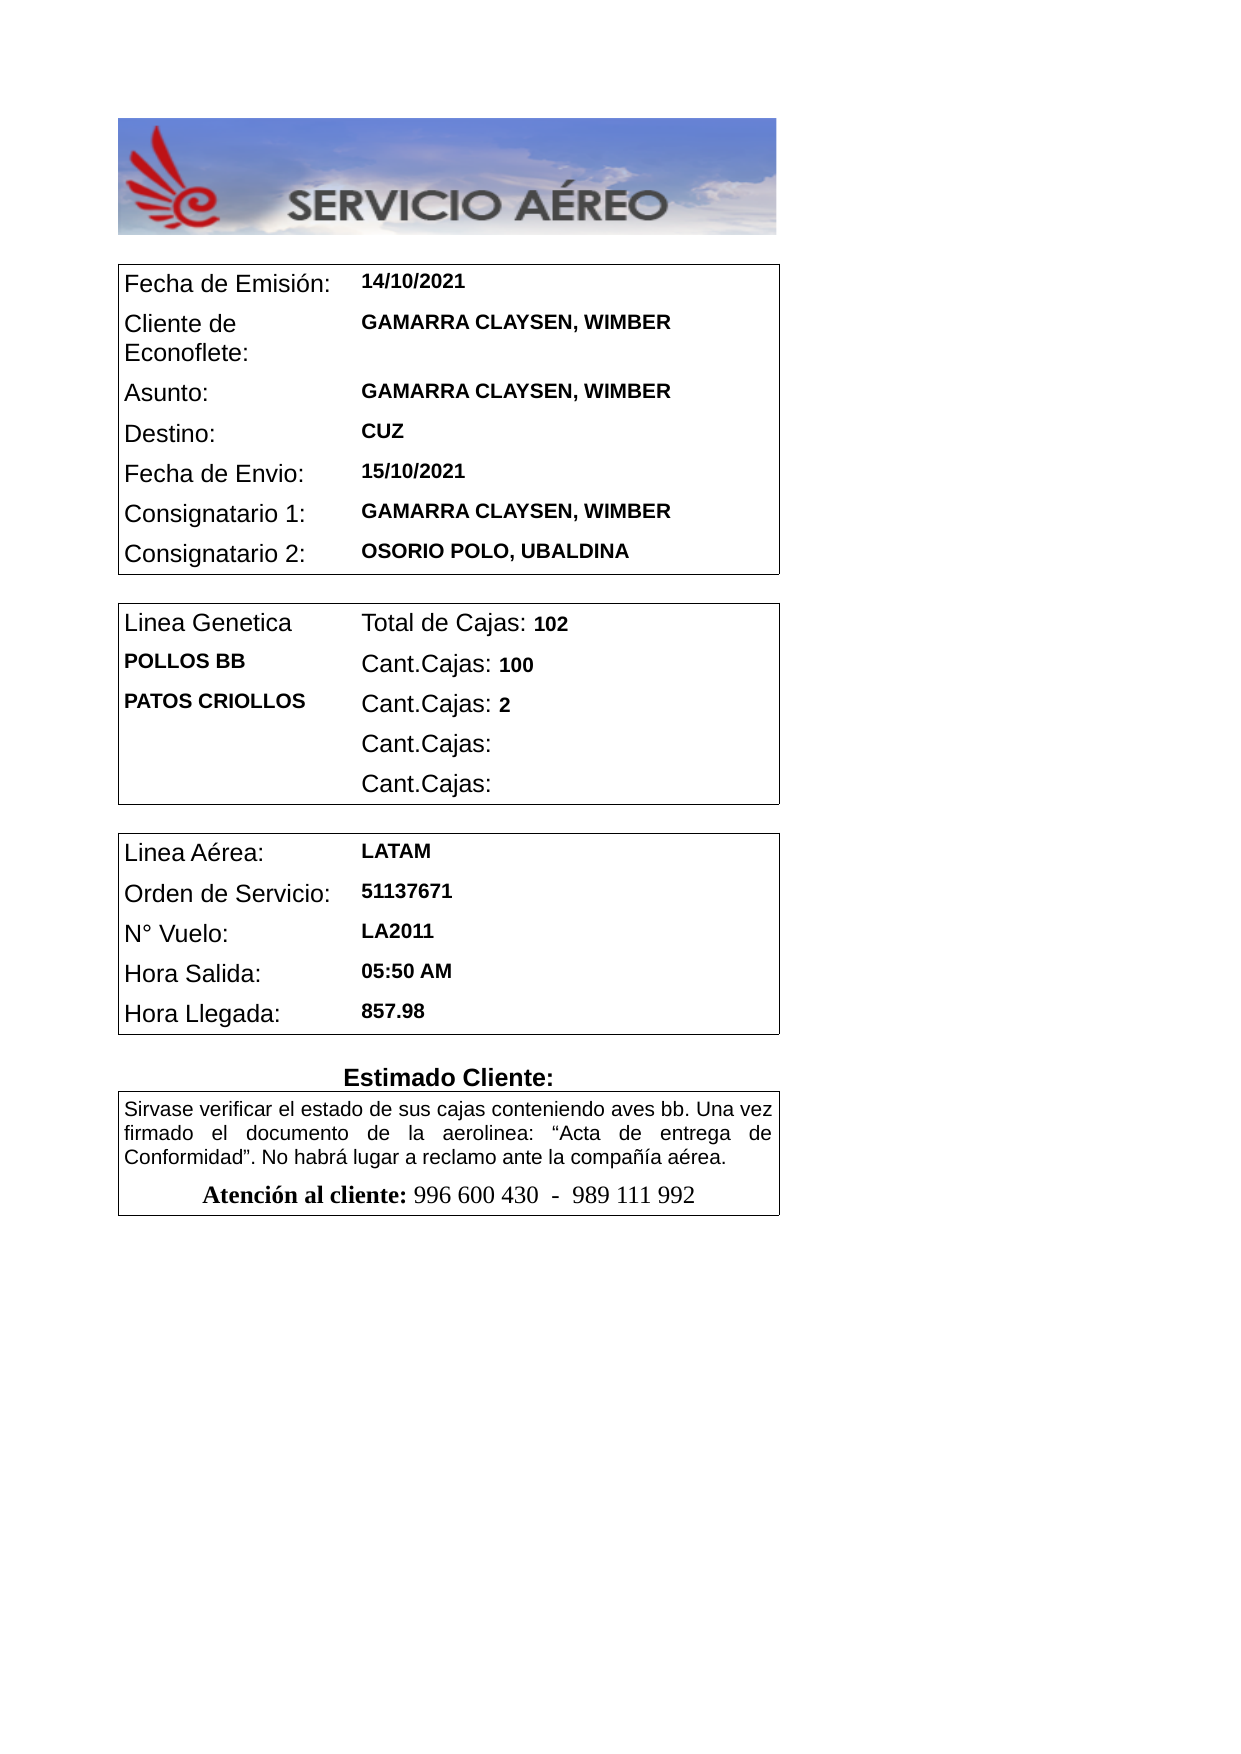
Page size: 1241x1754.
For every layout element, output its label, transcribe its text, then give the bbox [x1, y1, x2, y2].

table_cell 51137671 [356, 873, 779, 913]
table_cell LA2011 [356, 913, 779, 953]
table_cell Estimado Cliente: [118, 1035, 779, 1091]
table_cell Hora Llegada: [119, 994, 356, 1034]
table_cell POLLOS BB [119, 643, 356, 683]
table_header Fecha de Emisión: [119, 265, 356, 304]
table_cell GAMARRA CLAYSEN, WIMBER [356, 373, 779, 413]
table_cell 05:50 AM [356, 953, 779, 993]
table_cell Cant.Cajas: 2 [356, 683, 779, 723]
table_cell Consignatario 1: [119, 493, 356, 533]
table_cell [118, 805, 356, 833]
table_cell Cant.Cajas: 100 [356, 643, 779, 683]
table_cell Cliente de Econoflete: [119, 304, 356, 373]
table_cell Atención al cliente: 996 600 430 - 989 111 992 [119, 1175, 779, 1215]
table_cell OSORIO POLO, UBALDINA [356, 534, 779, 574]
table_cell [356, 805, 779, 833]
table_cell 15/10/2021 [356, 453, 779, 493]
table_cell Cant.Cajas: [356, 723, 779, 763]
table_header 14/10/2021 [356, 265, 779, 304]
table_cell GAMARRA CLAYSEN, WIMBER [356, 493, 779, 533]
table_cell Linea Aérea: [119, 834, 356, 873]
table_cell LATAM [356, 834, 779, 873]
table_cell [356, 575, 779, 603]
table_cell Hora Salida: [119, 953, 356, 993]
table_cell N° Vuelo: [119, 913, 356, 953]
table_cell Fecha de Envio: [119, 453, 356, 493]
table_cell GAMARRA CLAYSEN, WIMBER [356, 304, 779, 373]
table_cell [119, 723, 356, 763]
table_cell Sirvase verificar el estado de sus cajas conteniendo aves bb. Una vez firmado el documento de la aerolinea: “Acta de entrega de Conformidad”. No habrá lugar a reclamo ante la compañía aérea. [119, 1092, 779, 1175]
table_cell Destino: [119, 413, 356, 453]
picture [118, 118, 777, 235]
table_cell Asunto: [119, 373, 356, 413]
table_cell Cant.Cajas: [356, 764, 779, 804]
table_cell [119, 764, 356, 804]
table_cell 857.98 [356, 994, 779, 1034]
table_cell CUZ [356, 413, 779, 453]
table_cell Linea Genetica [119, 604, 356, 643]
table_cell [118, 575, 356, 603]
table_cell Consignatario 2: [119, 534, 356, 574]
table_cell Orden de Servicio: [119, 873, 356, 913]
table_cell Total de Cajas: 102 [356, 604, 779, 643]
table_cell PATOS CRIOLLOS [119, 683, 356, 723]
